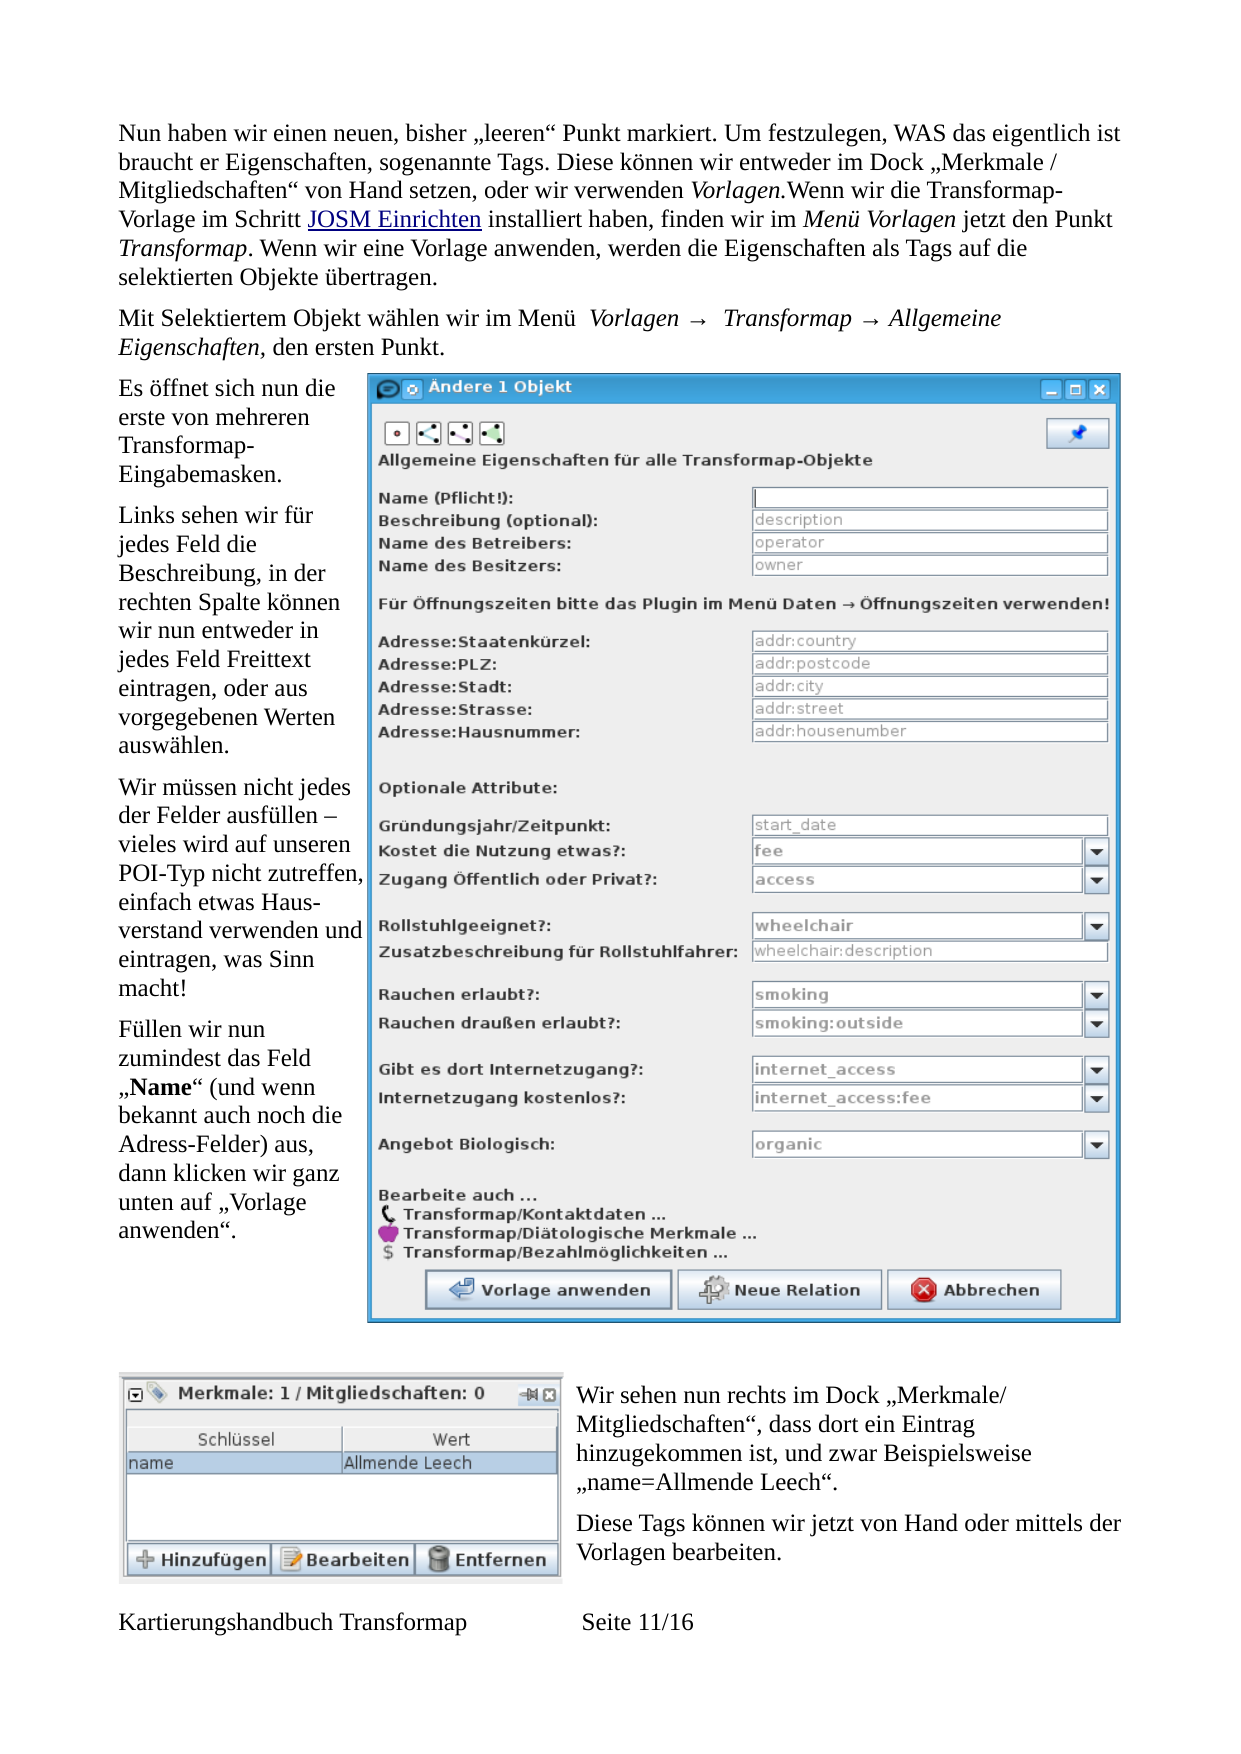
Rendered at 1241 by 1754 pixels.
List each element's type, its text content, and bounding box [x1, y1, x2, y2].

text Füllen wir nun zumindest das Feld „Name“ (und wenn bekannt auch noch die Adress-Felder) aus, dann klicken wir ganz unten auf „Vorlage anwenden“. [118, 1014, 367, 1244]
text Mit Selektiertem Objekt wählen wir im Menü Vorlagen → Transformap → Allgemeine Eigenschaften, den ersten Punkt. [118, 303, 1122, 361]
picture [367, 373, 1121, 1323]
text Wir müssen nicht jedes der Felder ausfüllen – vieles wird auf unseren POI-Typ nicht zutreffen, einfach etwas Haus- verstand verwenden und eintragen, was Sinn macht! [118, 772, 367, 1002]
text Wir sehen nun rechts im Dock „Merkmale/ Mitgliedschaften“, dass dort ein Eintrag hinzugekommen ist, und zwar Beispielsweise „name=Allmende Leech“. [564, 1381, 1122, 1496]
text Links sehen wir für jedes Feld die Beschreibung, in der rechten Spalte können wir nun entweder in jedes Feld Freittext eintragen, oder aus vorgegebenen Werten auswählen. [118, 501, 367, 759]
text Es öffnet sich nun die erste von mehreren Transformap- Eingabemasken. [118, 373, 367, 488]
picture [118, 1372, 564, 1584]
text Diese Tags können wir jetzt von Hand oder mittels der Vorlagen bearbeiten. [564, 1508, 1122, 1566]
text Nun haben wir einen neuen, bisher „leeren“ Punkt markiert. Um festzulegen, WAS das eigentlich ist braucht er Eigenschaften, sogenannte Tags. Diese können wir entweder im Dock „Merkmale / Mitgliedschaften“ von Hand setzen, oder wir verwenden Vorlagen.Wenn wir die Transformap-Vorlage im Schritt JOSM Einrichten installiert haben, finden wir im Menü Vorlagen jetzt den Punkt Transformap. Wenn wir eine Vorlage anwenden, werden die Eigenschaften als Tags auf die selektierten Objekte übertragen. [118, 118, 1122, 291]
